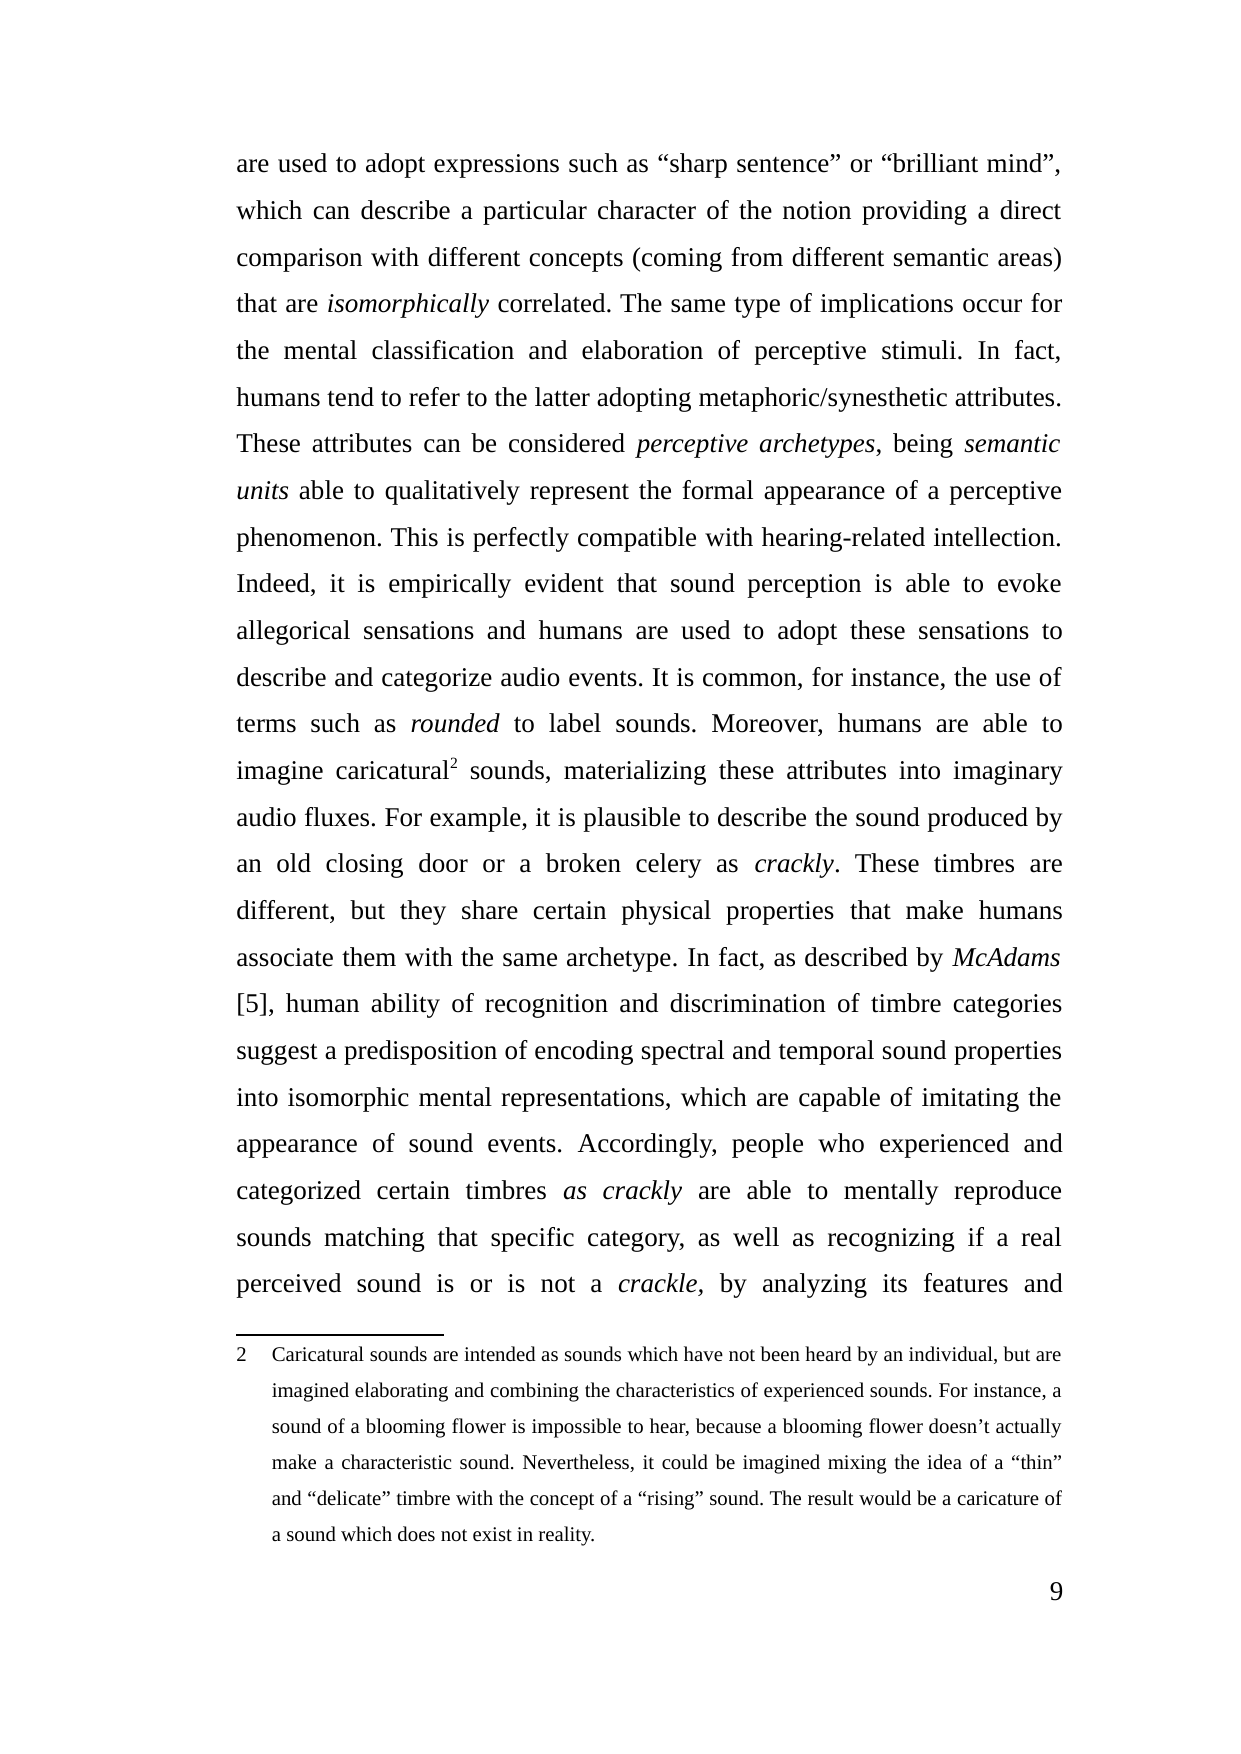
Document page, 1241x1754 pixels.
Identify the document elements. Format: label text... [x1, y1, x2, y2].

text Caricatural sounds are intended as sounds which have not been heard by an individual, but are imagined elaborating and combining the characteristics of experienced sounds. For instance, a sound of a blooming flower is impossible to hear, because a blooming flower doesn’t actually make a characteristic sound. Nevertheless, it could be imagined mixing the idea of a “thin” and “delicate” timbre with the concept of a “rising” sound. The result would be a caricature of a sound which does not exist in reality. [236, 1341, 1063, 1546]
text are used to adopt expressions such as “sharp sentence” or “brilliant mind”, which can describe a particular character of the notion providing a direct comparison with different concepts (coming from different semantic areas) that are isomorphically correlated. The same type of implications occur for the mental classification and elaboration of perceptive stimuli. In fact, humans tend to refer to the latter adopting metaphoric/synesthetic attributes. These attributes can be considered perceptive archetypes, being semantic units able to qualitatively represent the formal appearance of a perceptive phenomenon. This is perfectly compatible with hearing-related intellection. Indeed, it is empirically evident that sound perception is able to evoke allegorical sensations and humans are used to adopt these sensations to describe and categorize audio events. It is common, for instance, the use of terms such as rounded to label sounds. Moreover, humans are able to imagine caricatural sounds, materializing these attributes into imaginary audio fluxes. For example, it is plausible to describe the sound produced by an old closing door or a broken celery as crackly. These timbres are different, but they share certain physical properties that make humans associate them with the same archetype. In fact, as described by McAdams [5], human ability of recognition and discrimination of timbre categories suggest a predisposition of encoding spectral and temporal sound properties into isomorphic mental representations, which are capable of imitating the appearance of sound events. Accordingly, people who experienced and categorized certain timbres as crackly are able to mentally reproduce sounds matching that specific category, as well as recognizing if a real perceived sound is or is not a crackle, by analyzing its features and [236, 148, 1063, 1299]
